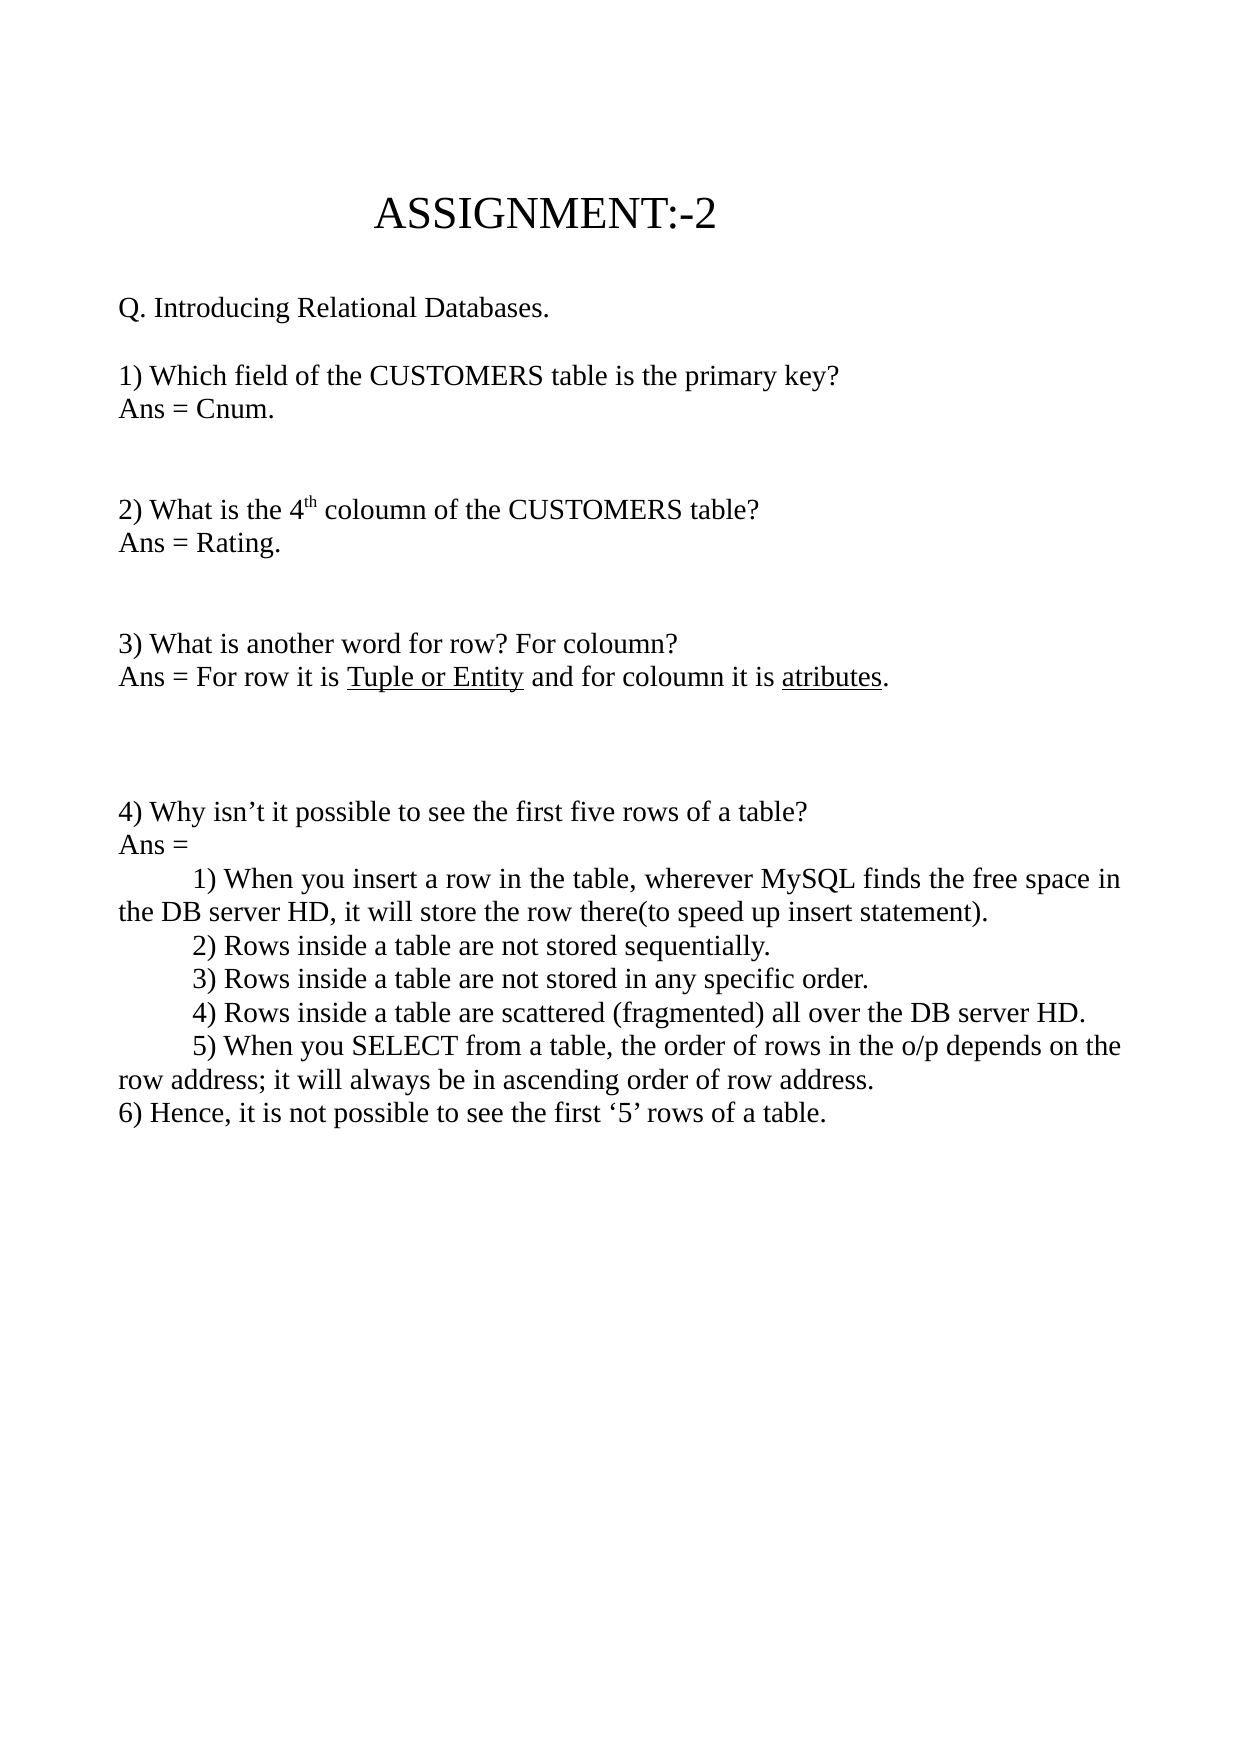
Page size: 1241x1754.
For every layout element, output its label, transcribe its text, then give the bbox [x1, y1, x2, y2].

text 4) Why isn’t it possible to see the first five rows of a table? [118, 794, 1122, 827]
text Ans = [118, 827, 1122, 861]
text 3) What is another word for row? For coloumn? [118, 626, 1122, 659]
text 6) Hence, it is not possible to see the first ‘5’ rows of a table. [118, 1096, 1122, 1129]
text 5) When you SELECT from a table, the order of rows in the o/p depends on the row address; it will always be in ascending order of row address. [118, 1028, 1122, 1096]
text Q. Introducing Relational Databases. [118, 291, 1122, 324]
text 1) Which field of the CUSTOMERS table is the primary key? [118, 358, 1122, 391]
text 4) Rows inside a table are scattered (fragmented) all over the DB server HD. [118, 995, 1122, 1028]
text ASSIGNMENT:-2 [118, 185, 1122, 238]
text 1) When you insert a row in the table, wherever MySQL finds the free space in the DB server HD, it will store the row there(to speed up insert statement). [118, 861, 1122, 928]
text Ans = Rating. [118, 525, 1122, 559]
text 2) What is the 4th coloumn of the CUSTOMERS table? [118, 492, 1122, 525]
text 3) Rows inside a table are not stored in any specific order. [118, 961, 1122, 995]
text Ans = Cnum. [118, 391, 1122, 425]
text 2) Rows inside a table are not stored sequentially. [118, 928, 1122, 961]
text Ans = For row it is Tuple or Entity and for coloumn it is atributes. [118, 659, 1122, 693]
